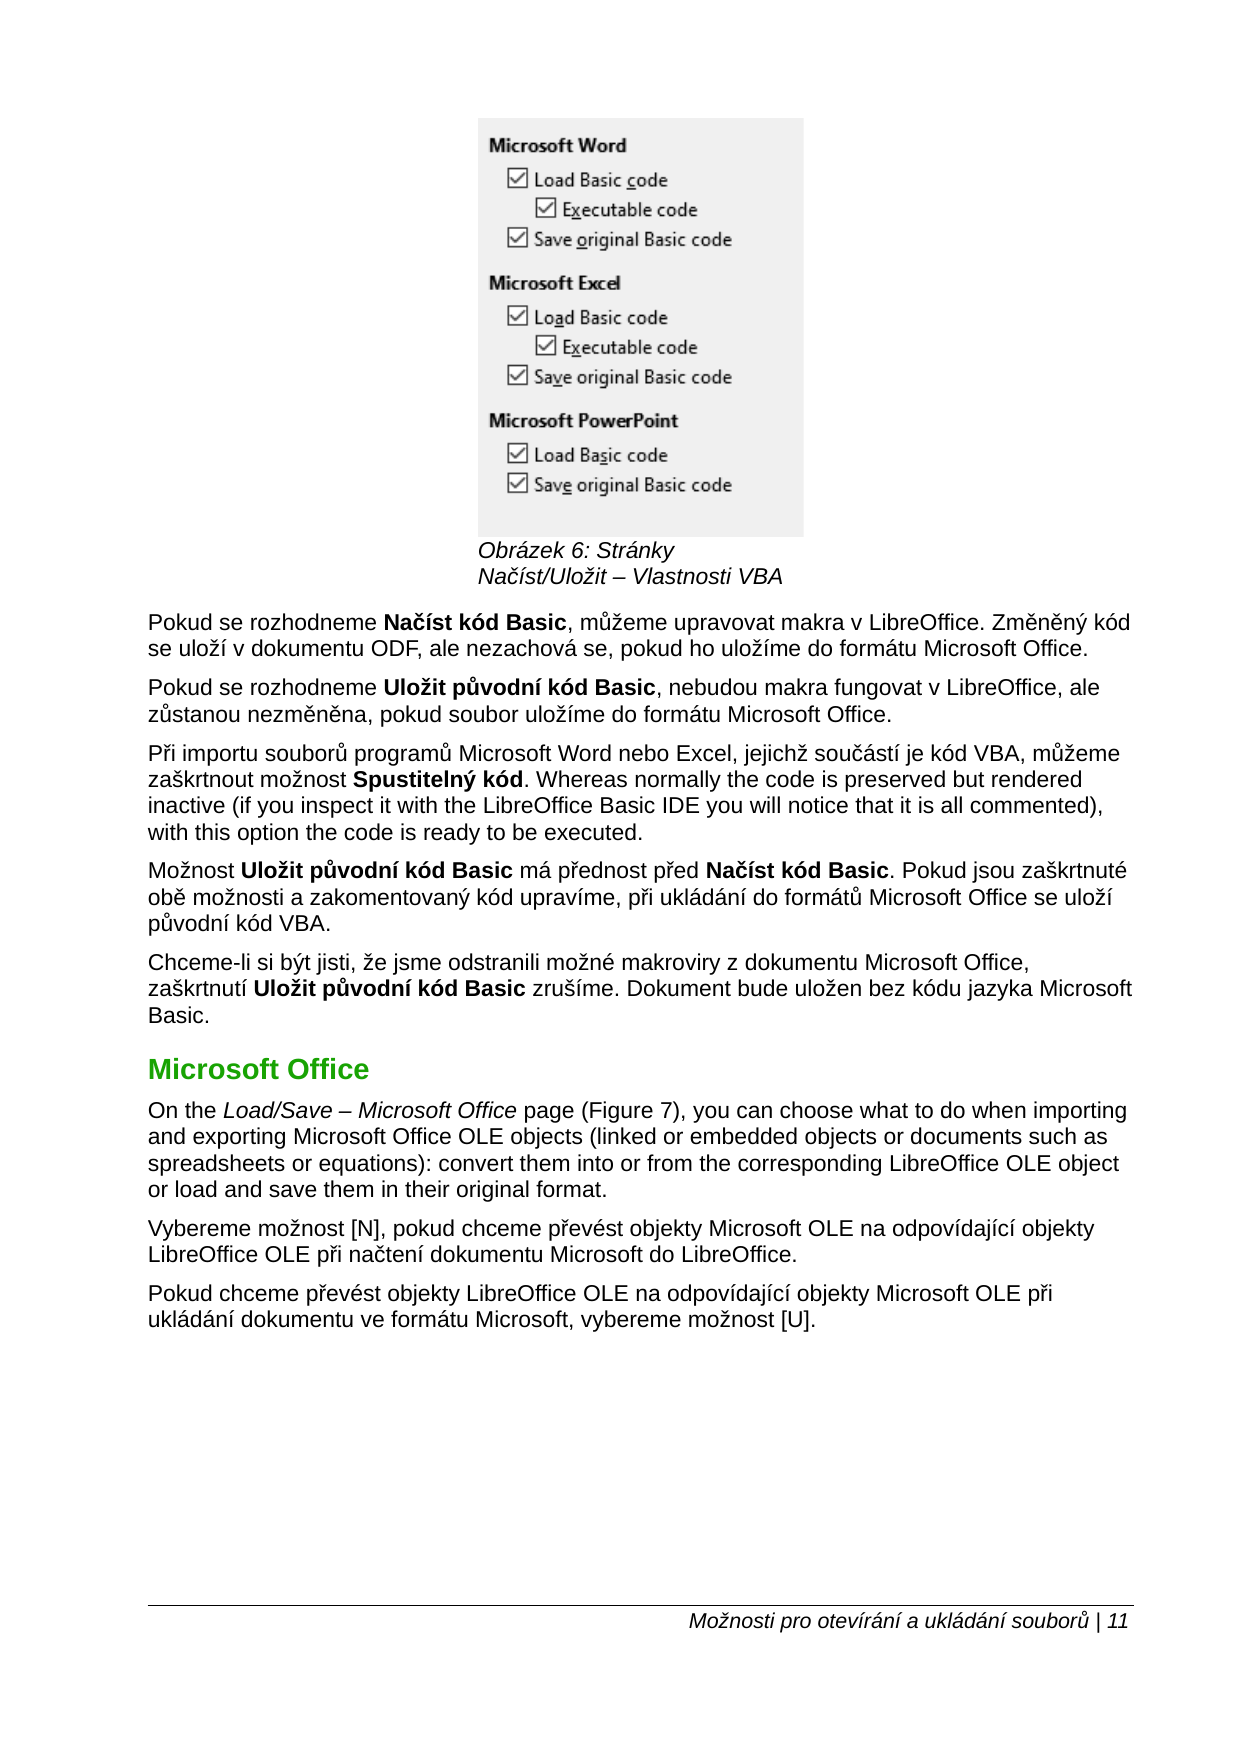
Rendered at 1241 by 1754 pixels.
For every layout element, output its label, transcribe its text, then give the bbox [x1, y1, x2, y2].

picture [478, 118, 804, 537]
text Chceme-li si být jisti, že jsme odstranili možné makroviry z dokumentu Microsoft Office, zaškrtnutí Uložit původní kód Basic zrušíme. Dokument bude uložen bez kódu jazyka Microsoft Basic. [148, 949, 1134, 1028]
text Při importu souborů programů Microsoft Word nebo Excel, jejichž součástí je kód VBA, můžeme zaškrtnout možnost Spustitelný kód. Whereas normally the code is preserved but rendered inactive (if you inspect it with the LibreOffice Basic IDE you will notice that it is all commented), with this option the code is ready to be executed. [148, 739, 1134, 845]
text Pokud se rozhodneme Uložit původní kód Basic, nebudou makra fungovat v LibreOffice, ale zůstanou nezměněna, pokud soubor uložíme do formátu Microsoft Office. [148, 674, 1134, 727]
text Pokud chceme převést objekty LibreOffice OLE na odpovídající objekty Microsoft OLE při ukládání dokumentu ve formátu Microsoft, vybereme možnost [U]. [148, 1280, 1134, 1333]
subtitle Microsoft Office [148, 1052, 1134, 1085]
text Možnost Uložit původní kód Basic má přednost před Načíst kód Basic. Pokud jsou zaškrtnuté obě možnosti a zakomentovaný kód upravíme, při ukládání do formátů Microsoft Office se uloží původní kód VBA. [148, 857, 1134, 936]
text Vybereme možnost [N], pokud chceme převést objekty Microsoft OLE na odpovídající objekty LibreOffice OLE při načtení dokumentu Microsoft do LibreOffice. [148, 1215, 1134, 1268]
text Pokud se rozhodneme Načíst kód Basic, můžeme upravovat makra v LibreOffice. Změněný kód se uloží v dokumentu ODF, ale nezachová se, pokud ho uložíme do formátu Microsoft Office. [148, 609, 1134, 662]
text On the Load/Save – Microsoft Office page (Figure 7), you can choose what to do when importing and exporting Microsoft Office OLE objects (linked or embedded objects or documents such as spreadsheets or equations): convert them into or from the corresponding LibreOffice OLE object or load and save them in their original format. [148, 1097, 1134, 1202]
text Obrázek 6: Stránky Načíst/Uložit – Vlastnosti VBA [478, 537, 804, 589]
